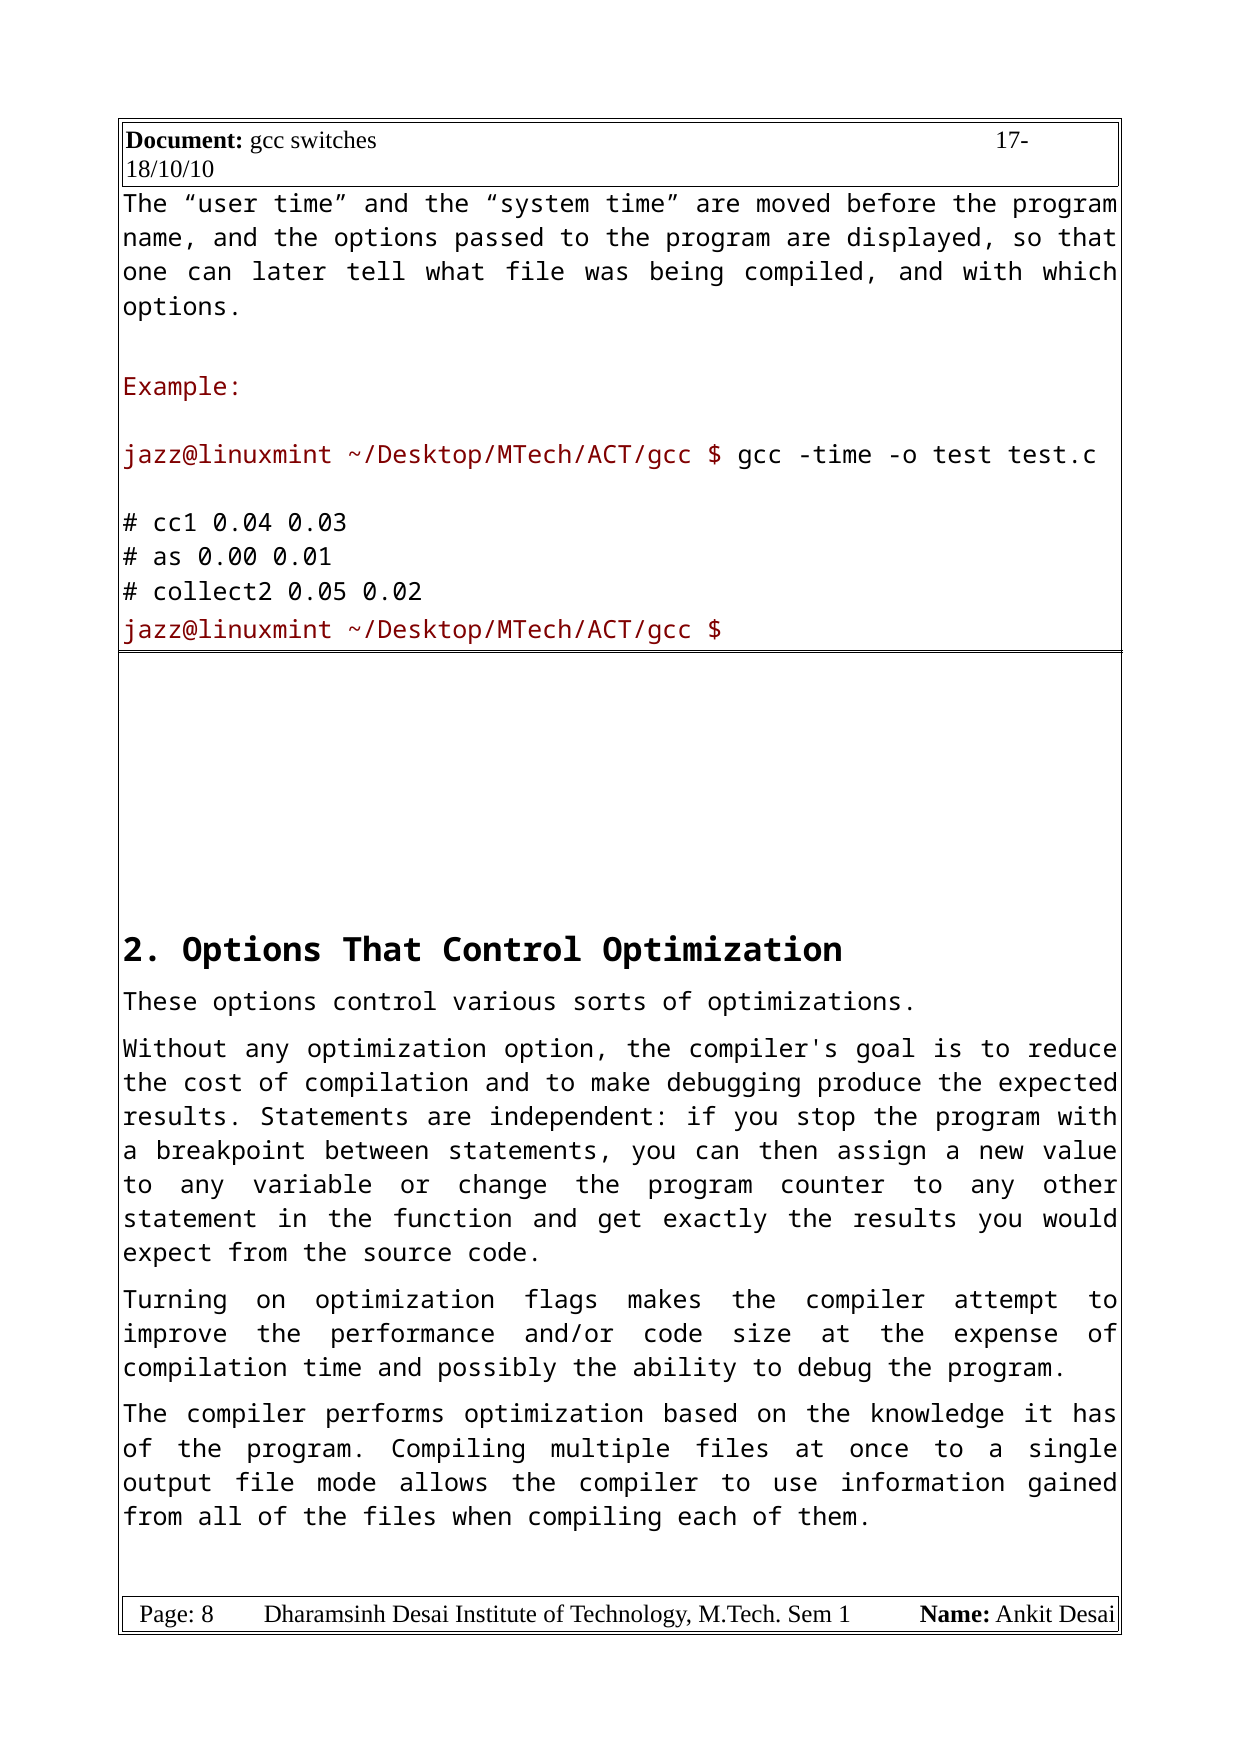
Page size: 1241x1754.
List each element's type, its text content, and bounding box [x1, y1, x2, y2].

text The “user time” and the “system time” are moved before the program name, and the options passed to the program are displayed, so that one can later tell what file was being compiled, and with which options. [122, 187, 1118, 322]
list jazz@linuxmint ~/Desktop/MTech/ACT/gcc $ gcc -time -o test test.c [122, 437, 1118, 471]
text The compiler performs optimization based on the knowledge it has of the program. Compiling multiple files at once to a single output file mode allows the compiler to use information gained from all of the files when compiling each of them. [122, 1396, 1118, 1532]
text Without any optimization option, the compiler's goal is to reduce the cost of compilation and to make debugging produce the expected results. Statements are independent: if you stop the program with a breakpoint between statements, you can then assign a new value to any variable or change the program counter to any other statement in the function and get exactly the results you would expect from the source code. [122, 1031, 1118, 1269]
list # cc1 0.04 0.03 [122, 505, 1118, 539]
subtitle 2. Options That Control Optimization [122, 926, 1118, 971]
text Turning on optimization flags makes the compiler attempt to improve the performance and/or code size at the expense of compilation time and possibly the ability to debug the program. [122, 1281, 1118, 1384]
list jazz@linuxmint ~/Desktop/MTech/ACT/gcc $ [119, 607, 1121, 650]
text These options control various sorts of optimizations. [122, 984, 1118, 1018]
list # collect2 0.05 0.02 [122, 573, 1118, 607]
list # as 0.00 0.01 [122, 539, 1118, 573]
list Example: [122, 369, 1118, 403]
